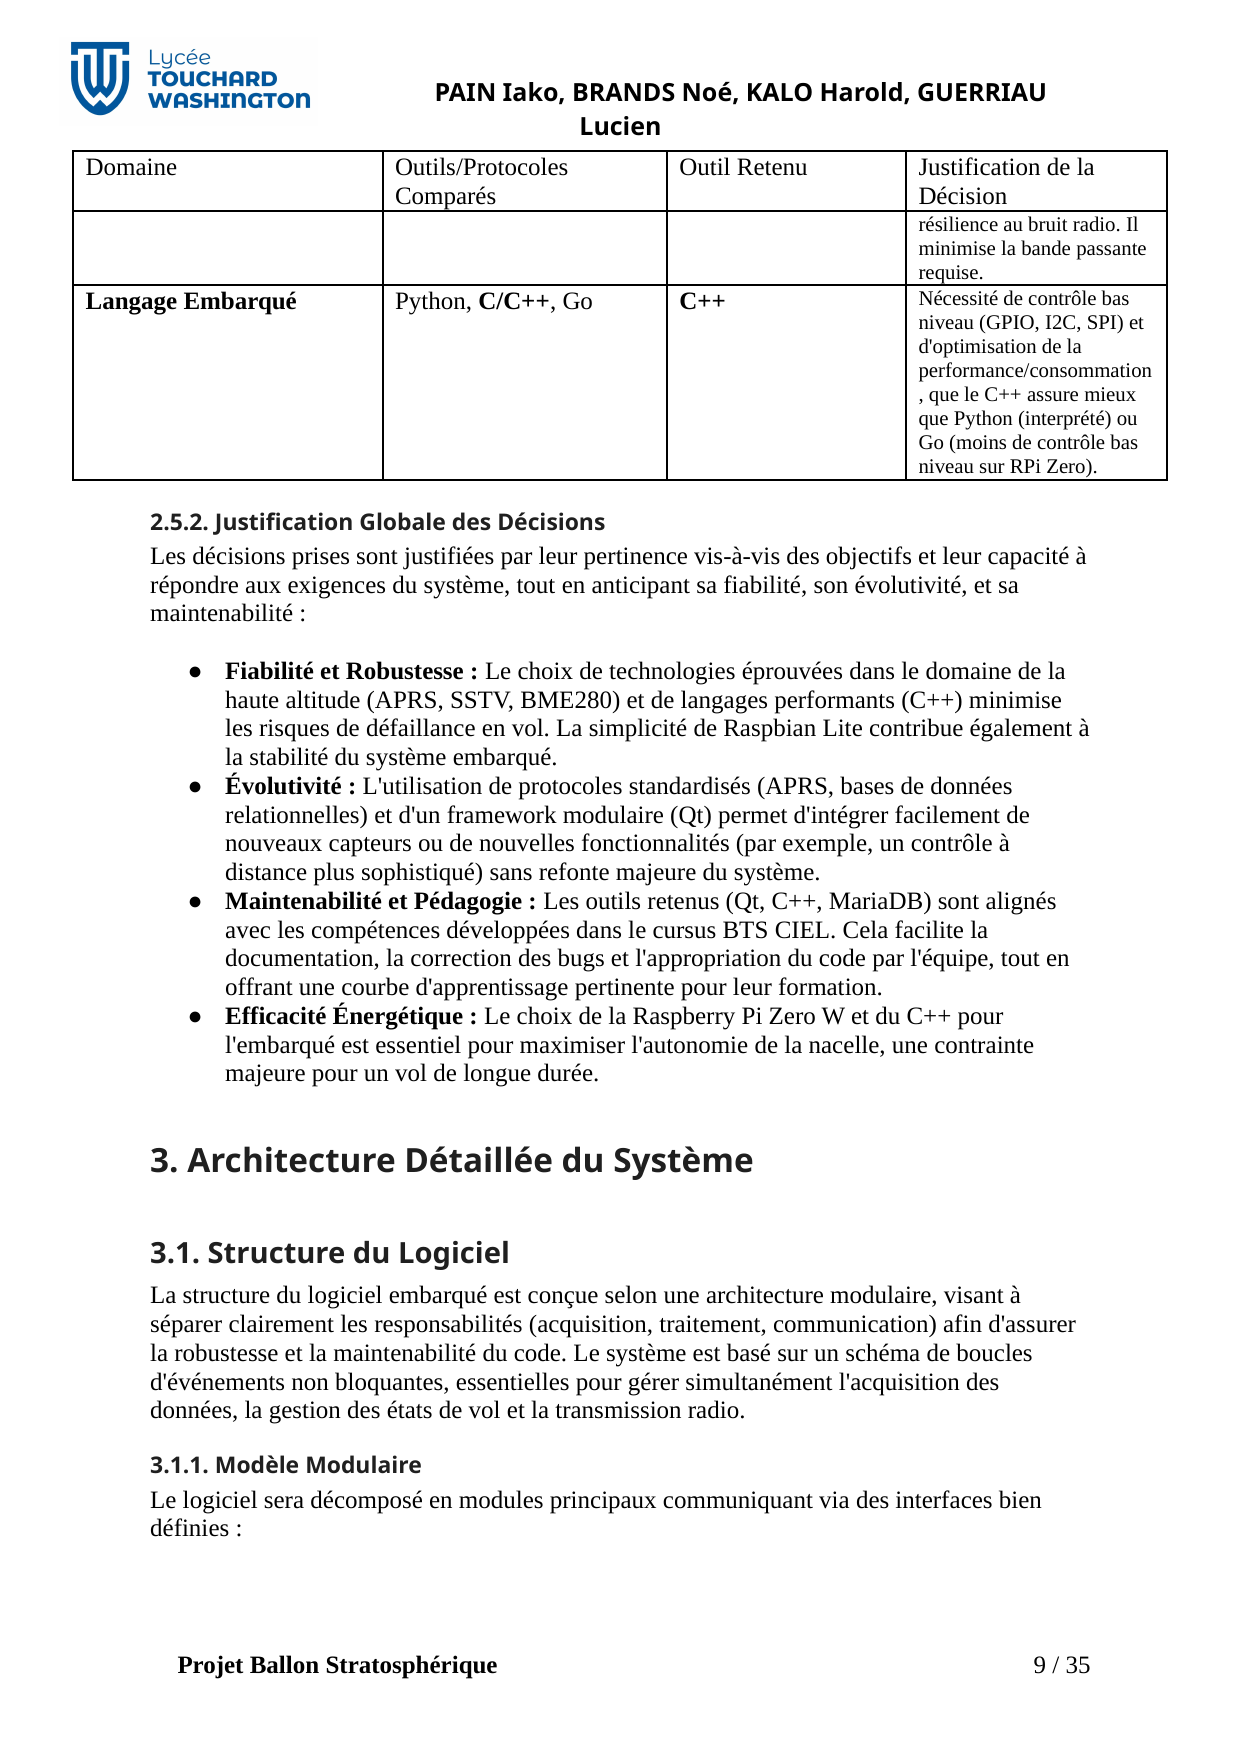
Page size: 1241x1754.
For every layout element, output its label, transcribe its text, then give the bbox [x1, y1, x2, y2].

subtitle 3.1. Structure du Logiciel [150, 1233, 1090, 1272]
text La structure du logiciel embarqué est conçue selon une architecture modulaire, visant à séparer clairement les responsabilités (acquisition, traitement, communication) afin d'assurer la robustesse et la maintenabilité du code. Le système est basé sur un schéma de boucles d'événements non bloquantes, essentielles pour gérer simultanément l'acquisition des données, la gestion des états de vol et la transmission radio. [150, 1281, 1090, 1424]
subtitle 3. Architecture Détaillée du Système [150, 1137, 1090, 1183]
text Le logiciel sera décomposé en modules principaux communiquant via des interfaces bien définies : [150, 1485, 1090, 1542]
list Efficacité Énergétique : Le choix de la Raspberry Pi Zero W et du C++ pour l'embarqué est essentiel pour maximiser l'autonomie de la nacelle, une contrainte majeure pour un vol de longue durée. [187, 1001, 1090, 1087]
table_cell [384, 212, 666, 284]
table_cell Nécessité de contrôle bas niveau (GPIO, I2C, SPI) et d'optimisation de la performance/consommation, que le C++ assure mieux que Python (interprété) ou Go (moins de contrôle bas niveau sur RPi Zero). [907, 286, 1166, 478]
table_cell [74, 212, 382, 284]
picture [59, 37, 318, 126]
table_header Justification de la Décision [907, 152, 1166, 209]
table_cell Langage Embarqué [74, 286, 382, 478]
list Évolutivité : L'utilisation de protocoles standardisés (APRS, bases de données relationnelles) et d'un framework modulaire (Qt) permet d'intégrer facilement de nouveaux capteurs ou de nouvelles fonctionnalités (par exemple, un contrôle à distance plus sophistiqué) sans refonte majeure du système. [187, 771, 1090, 886]
list Fiabilité et Robustesse : Le choix de technologies éprouvées dans le domaine de la haute altitude (APRS, SSTV, BME280) et de langages performants (C++) minimise les risques de défaillance en vol. La simplicité de Raspbian Lite contribue également à la stabilité du système embarqué. [187, 656, 1090, 771]
table_cell Python, C/C++, Go [384, 286, 666, 478]
table_header Outils/Protocoles Comparés [384, 152, 666, 209]
list Maintenabilité et Pédagogie : Les outils retenus (Qt, C++, MariaDB) sont alignés avec les compétences développées dans le cursus BTS CIEL. Cela facilite la documentation, la correction des bugs et l'appropriation du code par l'équipe, tout en offrant une courbe d'apprentissage pertinente pour leur formation. [187, 886, 1090, 1001]
table_cell C++ [668, 286, 905, 478]
table_cell [668, 212, 905, 284]
table_header Outil Retenu [668, 152, 905, 209]
table_cell résilience au bruit radio. Il minimise la bande passante requise. [907, 212, 1166, 284]
subtitle 2.5.2. Justification Globale des Décisions [150, 506, 1090, 537]
subtitle 3.1.1. Modèle Modulaire [150, 1449, 1090, 1481]
text Les décisions prises sont justifiées par leur pertinence vis-à-vis des objectifs et leur capacité à répondre aux exigences du système, tout en anticipant sa fiabilité, son évolutivité, et sa maintenabilité : [150, 541, 1090, 627]
table_header Domaine [74, 152, 382, 209]
